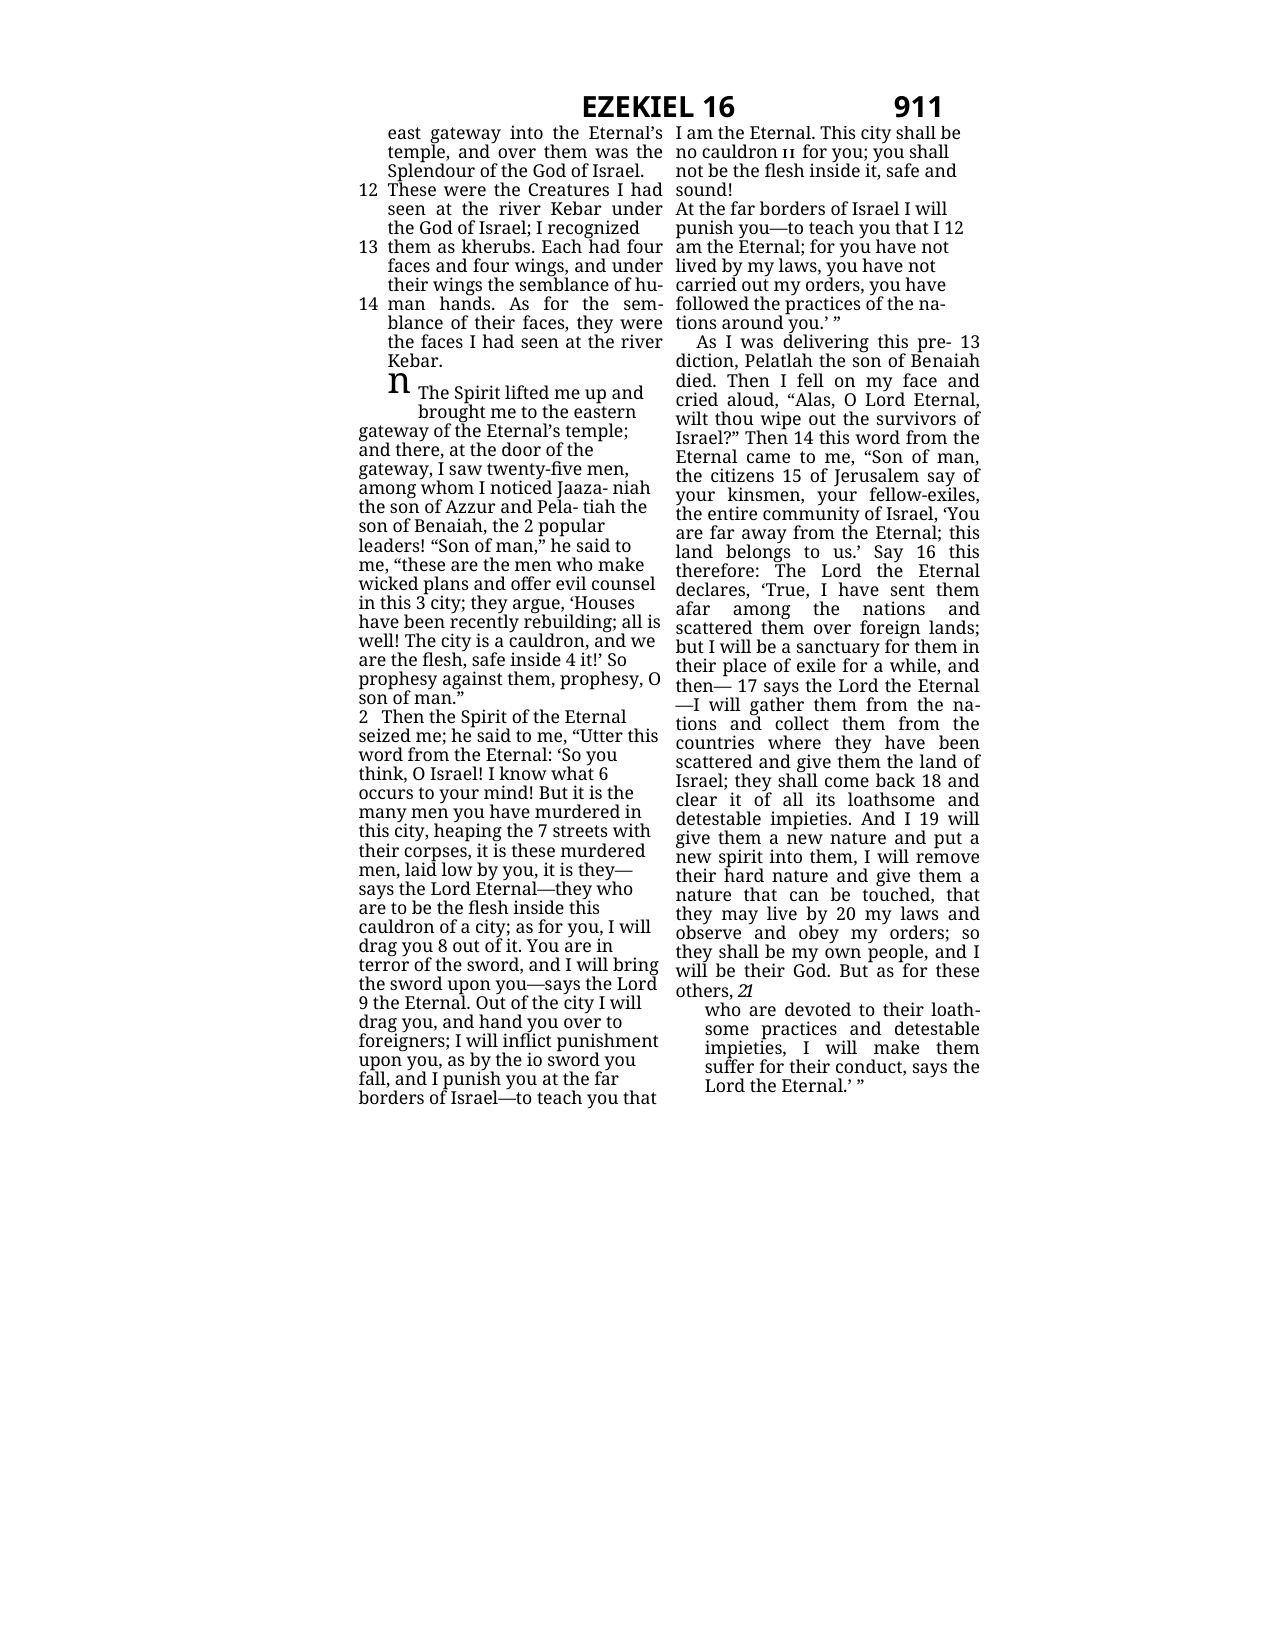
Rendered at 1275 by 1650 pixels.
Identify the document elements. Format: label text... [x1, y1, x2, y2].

text who are devoted to their loath­some practices and detestable impieties, I will make them suffer for their conduct, says the Lord the Eternal.’ ” [704, 1001, 980, 1096]
text At the far borders of Israel I will punish you—to teach you that I 12 am the Eternal; for you have not lived by my laws, you have not carried out my orders, you have followed the practices of the na­tions around you.’ ” [675, 200, 980, 334]
list man hands. As for the sem­blance of their faces, they were the faces I had seen at the river Kebar. [358, 296, 663, 372]
list Then the Spirit of the Eternal seized me; he said to me, “Utter this word from the Eternal: ‘So you think, O Israel! I know what 6 occurs to your mind! But it is the many men you have mur­dered in this city, heaping the 7 streets with their corpses, it is these murdered men, laid low by you, it is they—says the Lord Eternal—they who are to be the flesh inside this cauldron of a city; as for you, I will drag you 8 out of it. You are in terror of the sword, and I will bring the sword upon you—says the Lord 9 the Eternal. Out of the city I will drag you, and hand you over to foreigners; I will inflict punishment upon you, as by the io sword you fall, and I punish you at the far borders of Israel—to teach you that [358, 708, 663, 1109]
text nThe Spirit lifted me up and brought me to the eastern gateway of the Eternal’s temple; and there, at the door of the gateway, I saw twenty-five men, among whom I noticed Jaaza- niah the son of Azzur and Pela- tiah the son of Benaiah, the 2 popular leaders! “Son of man,” he said to me, “these are the men who make wicked plans and offer evil counsel in this 3 city; they argue, ‘Houses have been recently rebuilding; all is well! The city is a cauldron, and we are the flesh, safe inside 4 it!’ So prophesy against them, prophesy, O son of man.” [358, 384, 663, 708]
text As I was delivering this pre- 13 diction, Pelatlah the son of Be­naiah died. Then I fell on my face and cried aloud, “Alas, O Lord Eternal, wilt thou wipe out the survivors of Israel?” Then 14 this word from the Eternal came to me, “Son of man, the citizens 15 of Jerusalem say of your kins­men, your fellow-exiles, the en­tire community of Israel, ‘You are far away from the Eternal; this land belongs to us.’ Say 16 this therefore: The Lord the Eternal declares, ‘True, I have sent them afar among the na­tions and scattered them over foreign lands; but I will be a sanctuary for them in their place of exile for a while, and then— 17 says the Lord the Eternal—I will gather them from the na­tions and collect them from the countries where they have been scattered and give them the land of Israel; they shall come back 18 and clear it of all its loathsome and detestable impieties. And I 19 will give them a new nature and put a new spirit into them, I will remove their hard nature and give them a nature that can be touched, that they may live by 20 my laws and observe and obey my orders; so they shall be my own people, and I will be their God. But as for these others, 21 [675, 334, 980, 1001]
list I am the Eternal. This city shall be no cauldron II for you; you shall not be the flesh inside it, safe and sound! [675, 124, 980, 200]
list them as kherubs. Each had four faces and four wings, and under their wings the semblance of hu- [358, 238, 663, 296]
list These were the Creatures I had seen at the river Kebar under the God of Israel; I recognized [358, 181, 663, 238]
text east gateway into the Eternal’s temple, and over them was the Splendour of the God of Israel. [387, 124, 663, 181]
